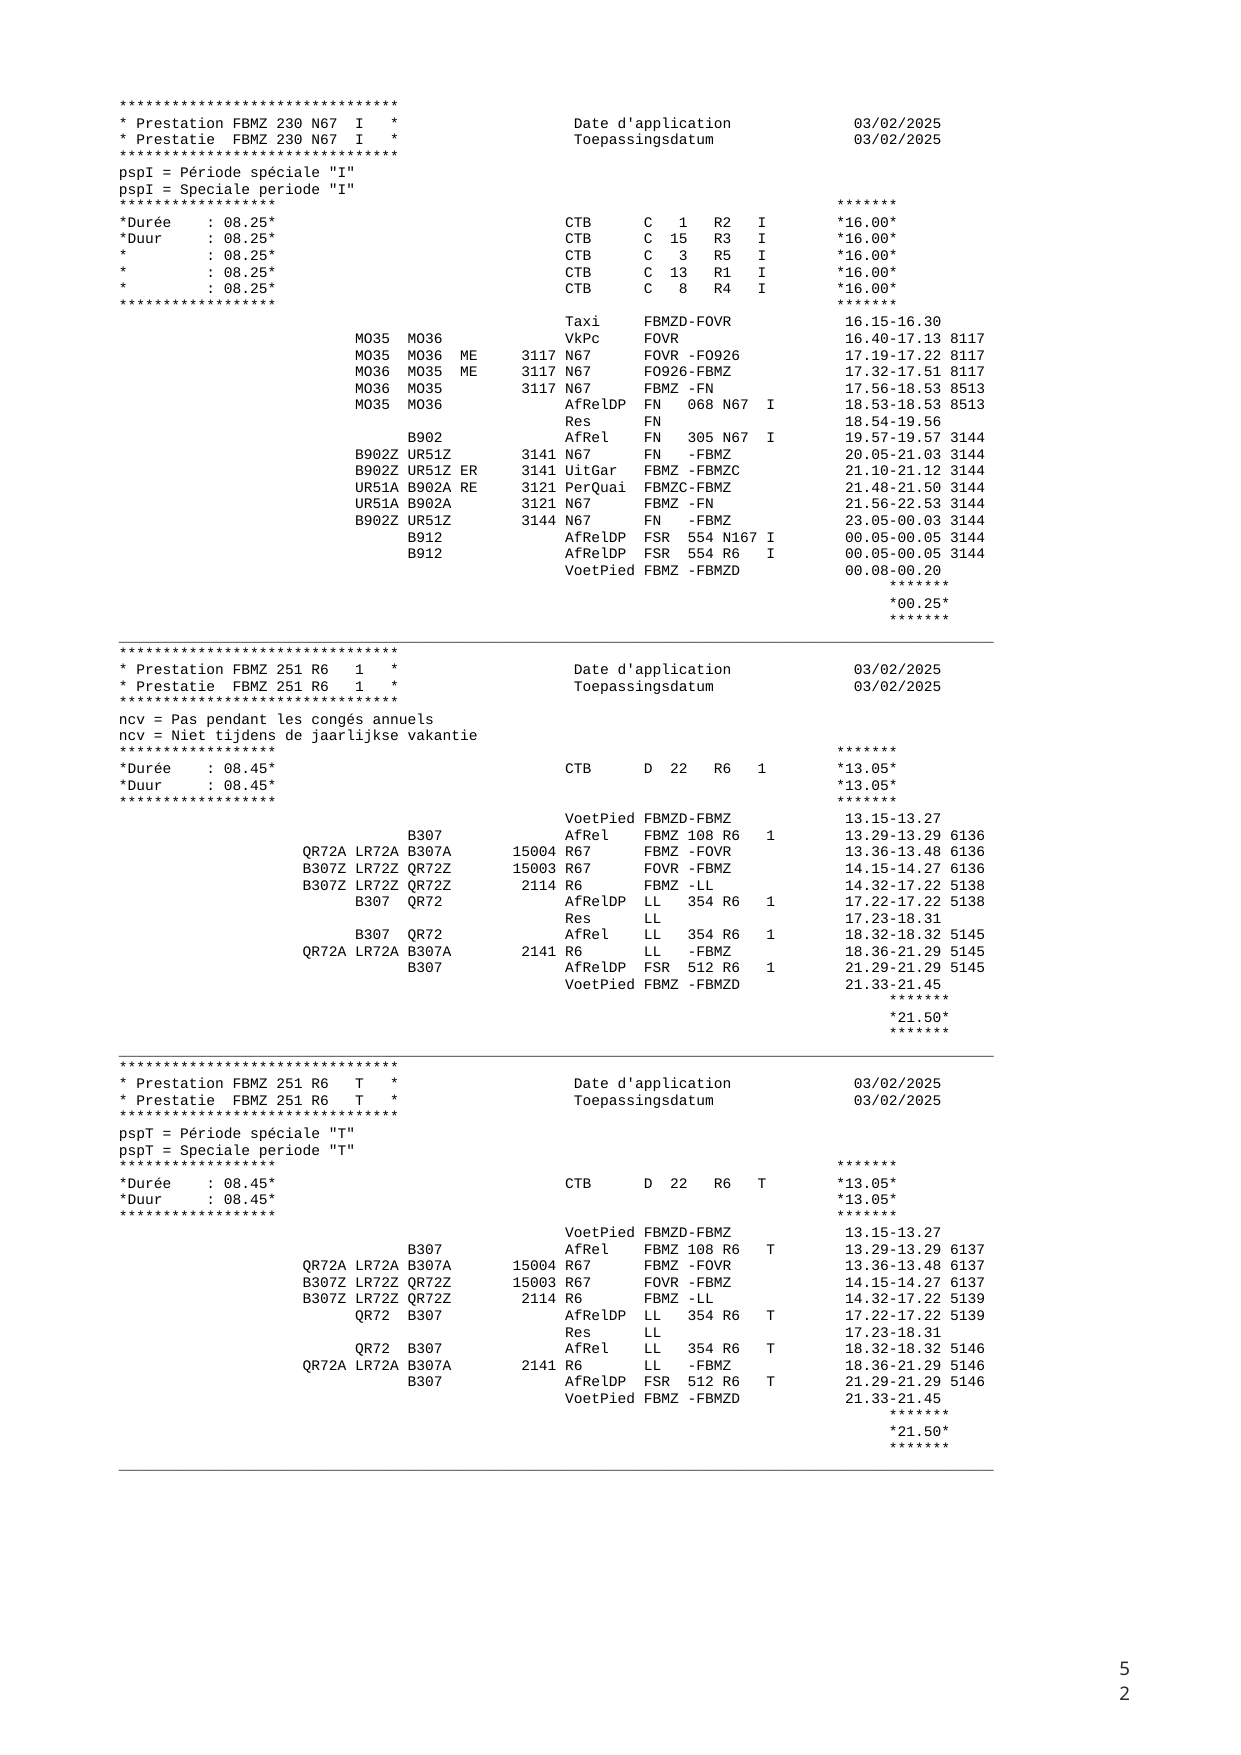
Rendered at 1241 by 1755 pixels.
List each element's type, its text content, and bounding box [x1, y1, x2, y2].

text ******************************** * Prestation FBMZ 251 R6 1 * Date d'application 03/02/2025 * Prestatie FBMZ 251 R6 1 * Toepassingsdatum 03/02/2025 ******************************** ncv = Pas pendant les congés annuels ncv = Niet tijdens de jaarlijkse vakantie ****************** ******* *Durée : 08.45* CTB D 22 R6 1 *13.05* *Duur : 08.45* *13.05* ****************** ******* VoetPied FBMZD-FBMZ 13.15-13.27 B307 AfRel FBMZ 108 R6 1 13.29-13.29 6136 QR72A LR72A B307A 15004 R67 FBMZ -FOVR 13.36-13.48 6136 B307Z LR72Z QR72Z 15003 R67 FOVR -FBMZ 14.15-14.27 6136 B307Z LR72Z QR72Z 2114 R6 FBMZ -LL 14.32-17.22 5138 B307 QR72 AfRelDP LL 354 R6 1 17.22-17.22 5138 Res LL 17.23-18.31 B307 QR72 AfRel LL 354 R6 1 18.32-18.32 5145 QR72A LR72A B307A 2141 R6 LL -FBMZ 18.36-21.29 5145 B307 AfRelDP FSR 512 R6 1 21.29-21.29 5145 VoetPied FBMZ -FBMZD 21.33-21.45 ******* *21.50* ******* ____________________________________________________________________________________________________ [119, 646, 1122, 1060]
text ******************************** * Prestation FBMZ 251 R6 T * Date d'application 03/02/2025 * Prestatie FBMZ 251 R6 T * Toepassingsdatum 03/02/2025 ******************************** pspT = Période spéciale "T" pspT = Speciale periode "T" ****************** ******* *Durée : 08.45* CTB D 22 R6 T *13.05* *Duur : 08.45* *13.05* ****************** ******* VoetPied FBMZD-FBMZ 13.15-13.27 B307 AfRel FBMZ 108 R6 T 13.29-13.29 6137 QR72A LR72A B307A 15004 R67 FBMZ -FOVR 13.36-13.48 6137 B307Z LR72Z QR72Z 15003 R67 FOVR -FBMZ 14.15-14.27 6137 B307Z LR72Z QR72Z 2114 R6 FBMZ -LL 14.32-17.22 5139 QR72 B307 AfRelDP LL 354 R6 T 17.22-17.22 5139 Res LL 17.23-18.31 QR72 B307 AfRel LL 354 R6 T 18.32-18.32 5146 QR72A LR72A B307A 2141 R6 LL -FBMZ 18.36-21.29 5146 B307 AfRelDP FSR 512 R6 T 21.29-21.29 5146 VoetPied FBMZ -FBMZD 21.33-21.45 ******* *21.50* ******* ____________________________________________________________________________________________________ [119, 1060, 1122, 1474]
text ******************************** * Prestation FBMZ 230 N67 I * Date d'application 03/02/2025 * Prestatie FBMZ 230 N67 I * Toepassingsdatum 03/02/2025 ******************************** pspI = Période spéciale "I" pspI = Speciale periode "I" ****************** ******* *Durée : 08.25* CTB C 1 R2 I *16.00* *Duur : 08.25* CTB C 15 R3 I *16.00* * : 08.25* CTB C 3 R5 I *16.00* * : 08.25* CTB C 13 R1 I *16.00* * : 08.25* CTB C 8 R4 I *16.00* ****************** ******* Taxi FBMZD-FOVR 16.15-16.30 MO35 MO36 VkPc FOVR 16.40-17.13 8117 MO35 MO36 ME 3117 N67 FOVR -FO926 17.19-17.22 8117 MO36 MO35 ME 3117 N67 FO926-FBMZ 17.32-17.51 8117 MO36 MO35 3117 N67 FBMZ -FN 17.56-18.53 8513 MO35 MO36 AfRelDP FN 068 N67 I 18.53-18.53 8513 Res FN 18.54-19.56 B902 AfRel FN 305 N67 I 19.57-19.57 3144 B902Z UR51Z 3141 N67 FN -FBMZ 20.05-21.03 3144 B902Z UR51Z ER 3141 UitGar FBMZ -FBMZC 21.10-21.12 3144 UR51A B902A RE 3121 PerQuai FBMZC-FBMZ 21.48-21.50 3144 UR51A B902A 3121 N67 FBMZ -FN 21.56-22.53 3144 B902Z UR51Z 3144 N67 FN -FBMZ 23.05-00.03 3144 B912 AfRelDP FSR 554 N167 I 00.05-00.05 3144 B912 AfRelDP FSR 554 R6 I 00.05-00.05 3144 VoetPied FBMZ -FBMZD 00.08-00.20 ******* *00.25* ******* ____________________________________________________________________________________________________ [119, 99, 1122, 646]
